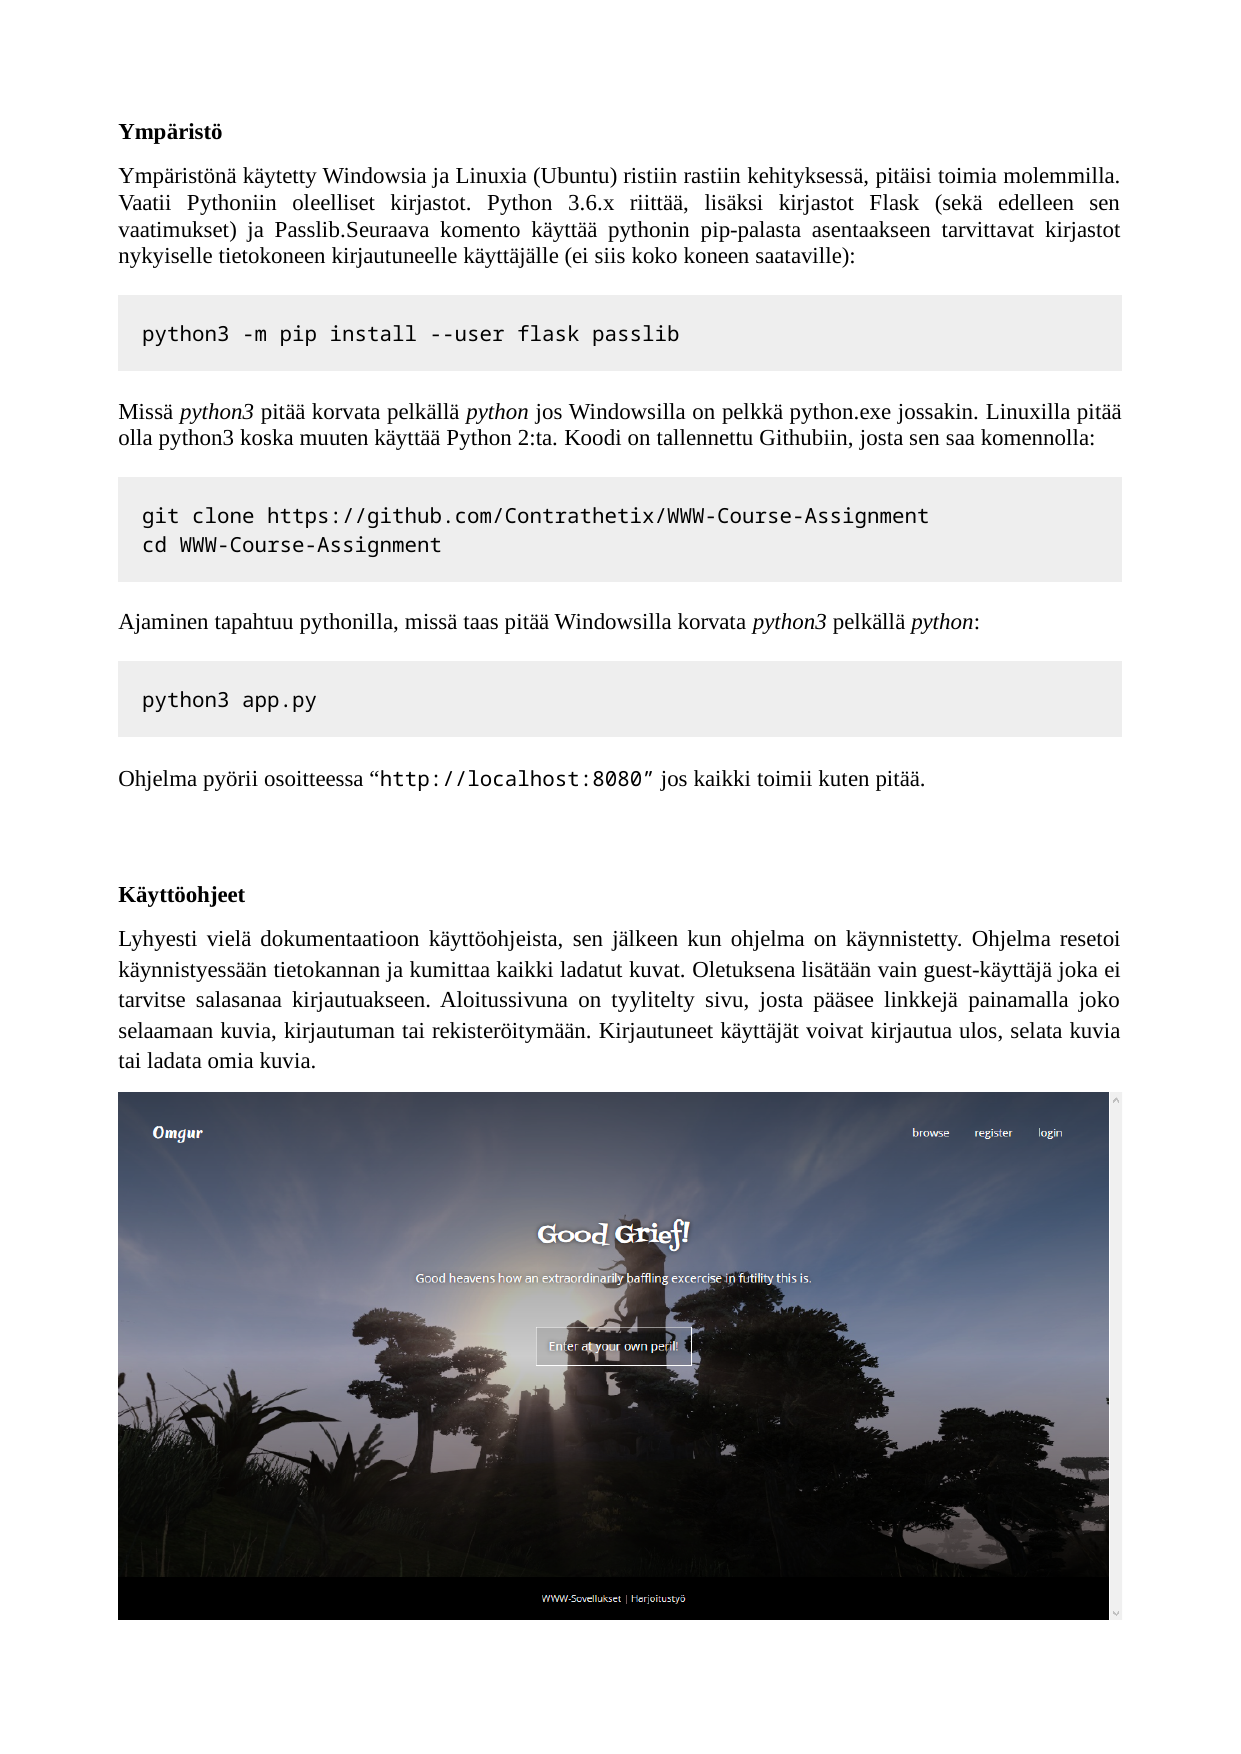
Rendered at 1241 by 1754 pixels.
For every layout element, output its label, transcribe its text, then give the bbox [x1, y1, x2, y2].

text Ohjelma pyörii osoitteessa “http://localhost:8080” jos kaikki toimii kuten pitää. [118, 764, 1122, 792]
text Ajaminen tapahtuu pythonilla, missä taas pitää Windowsilla korvata python3 pelkällä python: [118, 608, 1122, 635]
text Missä python3 pitää korvata pelkällä python jos Windowsilla on pelkkä python.exe jossakin. Linuxilla pitää olla python3 koska muuten käyttää Python 2:ta. Koodi on tallennettu Githubiin, josta sen saa komennolla: [118, 398, 1122, 451]
text Lyhyesti vielä dokumentaatioon käyttöohjeista, sen jälkeen kun ohjelma on käynnistetty. Ohjelma resetoi käynnistyessään tietokannan ja kumittaa kaikki ladatut kuvat. Oletuksena lisätään vain guest-käyttäjä joka ei tarvitse salasanaa kirjautuakseen. Aloitussivuna on tyylitelty sivu, josta pääsee linkkejä painamalla joko selaamaan kuvia, kirjautuman tai rekisteröitymään. Kirjautuneet käyttäjät voivat kirjautua ulos, selata kuvia tai ladata omia kuvia. [118, 925, 1122, 1074]
table_header python3 -m pip install --user flask passlib [118, 295, 1122, 371]
table_header python3 app.py [118, 661, 1122, 737]
picture [118, 1092, 1123, 1620]
text Ympäristönä käytetty Windowsia ja Linuxia (Ubuntu) ristiin rastiin kehityksessä, pitäisi toimia molemmilla. Vaatii Pythoniin oleelliset kirjastot. Python 3.6.x riittää, lisäksi kirjastot Flask (sekä edelleen sen vaatimukset) ja Passlib.Seuraava komento käyttää pythonin pip-palasta asentaakseen tarvittavat kirjastot nykyiselle tietokoneen kirjautuneelle käyttäjälle (ei siis koko koneen saataville): [118, 162, 1122, 269]
subtitle Ympäristö [118, 118, 1122, 145]
subtitle Käyttöohjeet [118, 881, 1122, 908]
table_header git clone https://github.com/Contrathetix/WWW-Course-Assignment cd WWW-Course-Assignment [118, 477, 1122, 582]
